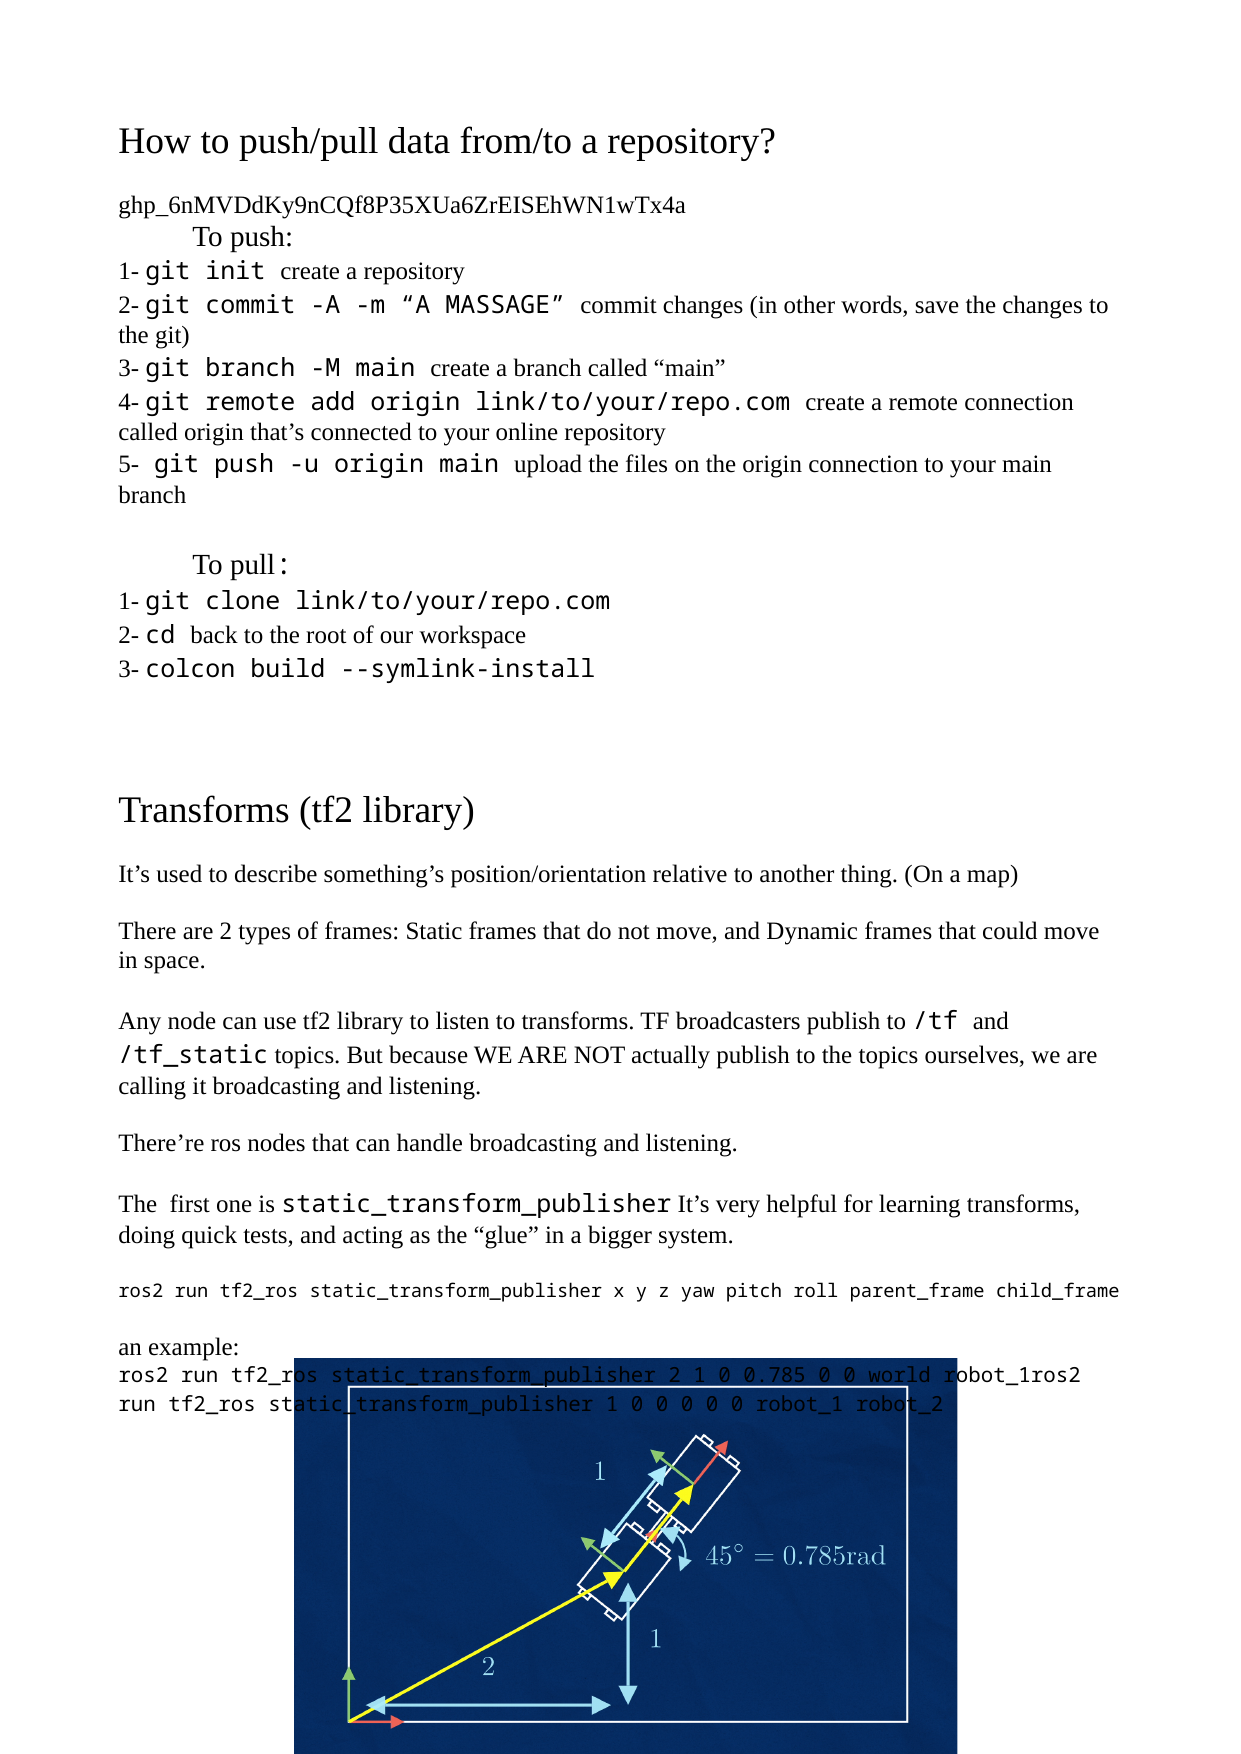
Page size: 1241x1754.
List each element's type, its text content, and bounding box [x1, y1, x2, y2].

text 3- colcon build --symlink-install [118, 651, 1122, 685]
text It’s used to describe something’s position/orientation relative to another thing. (On a map) [118, 859, 1122, 888]
text There are 2 types of frames: Static frames that do not move, and Dynamic frames that could move in space. [118, 916, 1122, 974]
text Transforms (tf2 library) [118, 787, 1122, 830]
text 4- git remote add origin link/to/your/repo.com create a remote connection called origin that’s connected to your online repository [118, 383, 1122, 446]
text an example: [118, 1332, 1122, 1360]
picture [296, 1372, 302, 1381]
text ros2 run tf2_ros static_transform_publisher 2 1 0 0.785 0 0 world robot_1ros2 run tf2_ros static_transform_publisher 1 0 0 0 0 0 robot_1 robot_2 [118, 1360, 294, 1417]
picture [294, 1358, 958, 1754]
text The first one is static_transform_publisher It’s very helpful for learning transforms, doing quick tests, and acting as the “glue” in a bigger system. [118, 1186, 1122, 1248]
text To pull: [118, 543, 1122, 583]
text 3- git branch -M main create a branch called “main” [118, 349, 1122, 383]
text Any node can use tf2 library to listen to transforms. TF broadcasters publish to /tf and /tf_static topics. But because WE ARE NOT actually publish to the topics ourselves, we are calling it broadcasting and listening. [118, 1003, 1122, 1099]
text 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 [118, 190, 1122, 219]
text 5- git push -u origin main upload the files on the origin connection to your main branch [118, 446, 1122, 509]
text 2- cd back to the root of our workspace [118, 617, 1122, 651]
text There’re ros nodes that can handle broadcasting and listening. [118, 1128, 1122, 1157]
text ros2 run tf2_ros static_transform_publisher x y z yaw pitch roll parent_frame child_frame [118, 1277, 1122, 1303]
text 1- git init create a repository [118, 252, 1122, 286]
text To push: [118, 219, 1122, 252]
text 1- git clone link/to/your/repo.com [118, 583, 1122, 617]
text How to push/pull data from/to a repository? [118, 118, 1122, 161]
text ros2 run tf2_ros static_transform_publisher 2 1 0 0.785 0 0 world robot_1ros2 run tf2_ros static_transform_publisher 1 0 0 0 0 0 robot_1 robot_2 [958, 1360, 1122, 1417]
text 2- git commit -A -m “A MASSAGE” commit changes (in other words, save the changes to the git) [118, 286, 1122, 349]
